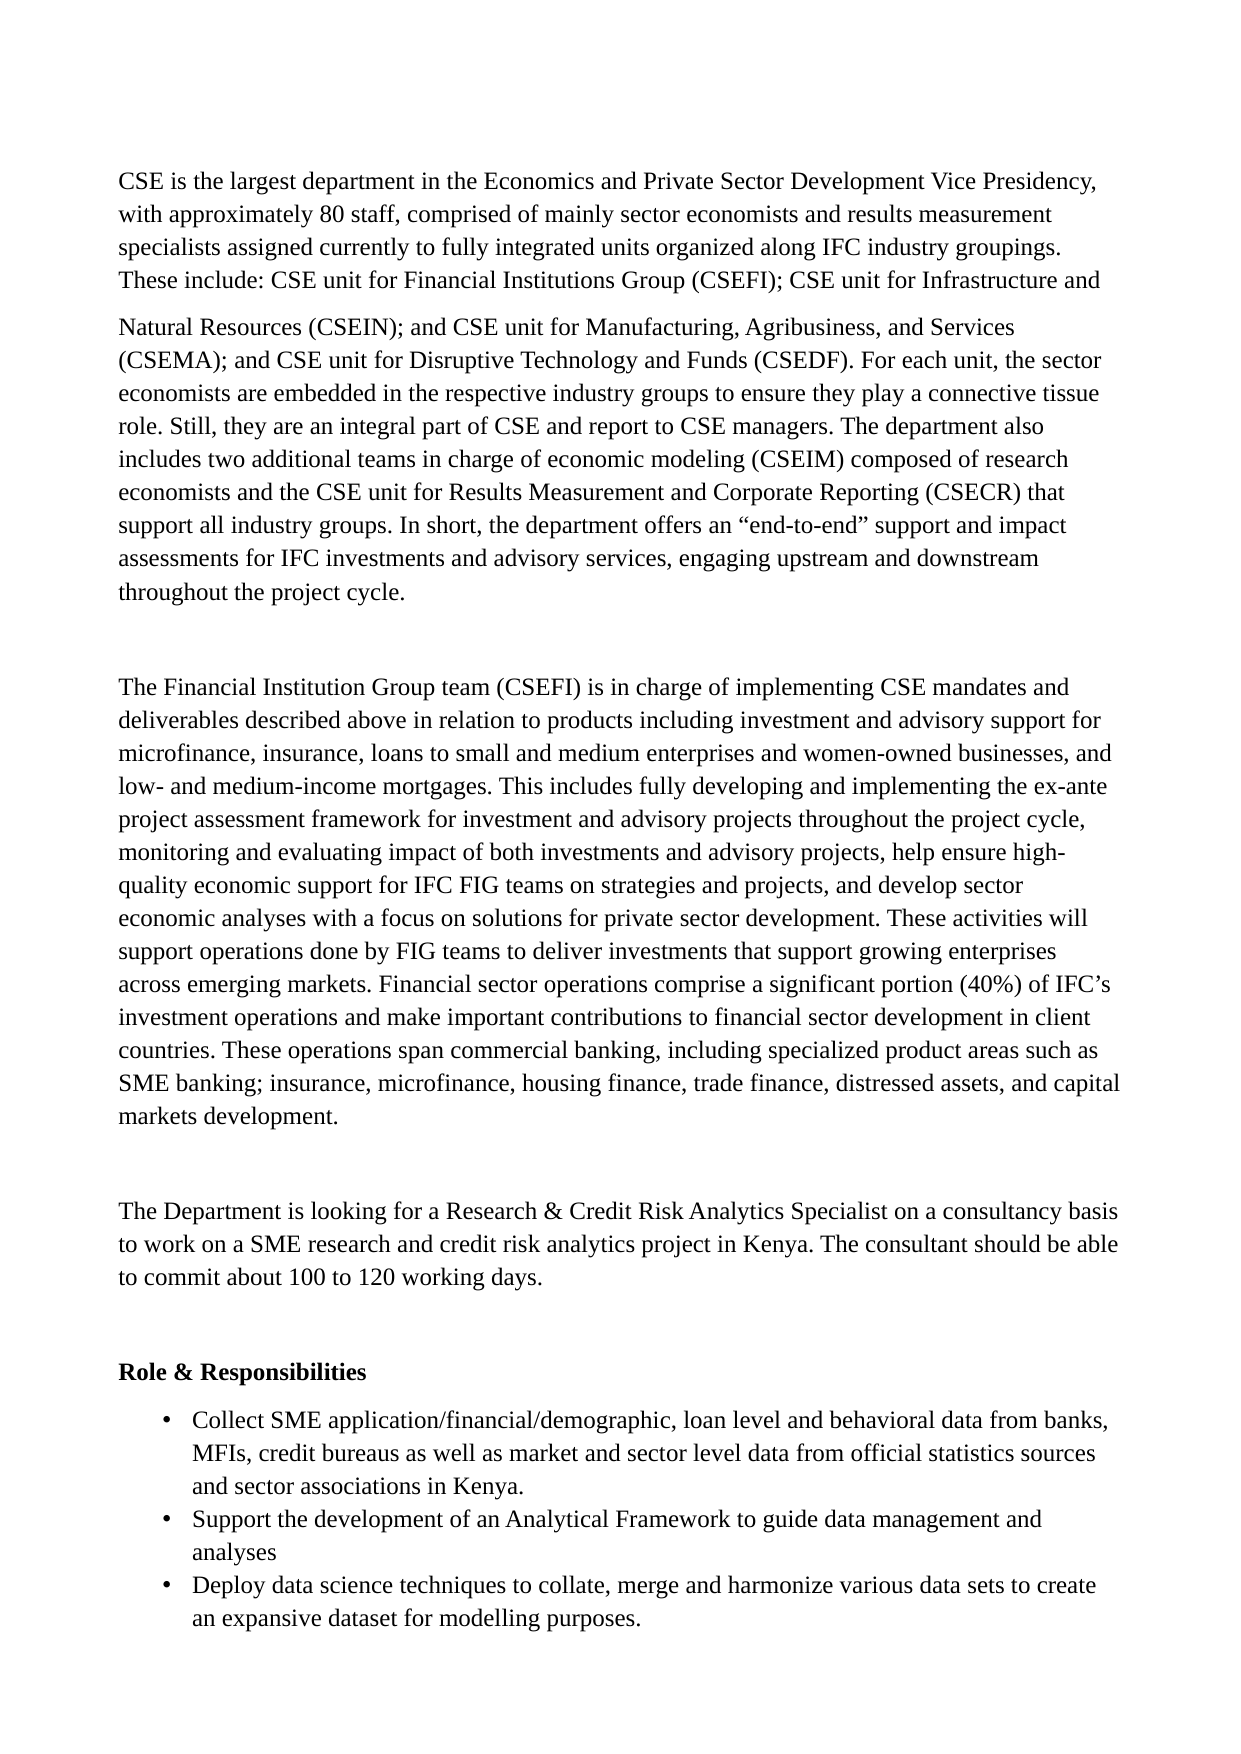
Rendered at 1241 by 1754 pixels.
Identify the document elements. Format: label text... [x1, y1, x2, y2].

text Role & Responsibilities [118, 1357, 1122, 1386]
list Deploy data science techniques to collate, merge and harmonize various data sets to create an expansive dataset for modelling purposes. [162, 1570, 1122, 1632]
list Support the development of an Analytical Framework to guide data management and analyses [162, 1504, 1122, 1566]
text Natural Resources (CSEIN); and CSE unit for Manufacturing, Agribusiness, and Services (CSEMA); and CSE unit for Disruptive Technology and Funds (CSEDF). For each unit, the sector economists are embedded in the respective industry groups to ensure they play a connective tissue role. Still, they are an integral part of CSE and report to CSE managers. The department also includes two additional teams in charge of economic modeling (CSEIM) composed of research economists and the CSE unit for Results Measurement and Corporate Reporting (CSECR) that support all industry groups. In short, the department offers an “end-to-end” support and impact assessments for IFC investments and advisory services, engaging upstream and downstream throughout the project cycle. [118, 312, 1122, 605]
text The Department is looking for a Research & Credit Risk Analytics Specialist on a consultancy basis to work on a SME research and credit risk analytics project in Kenya. The consultant should be able to commit about 100 to 120 working days. [118, 1196, 1122, 1291]
text The Financial Institution Group team (CSEFI) is in charge of implementing CSE mandates and deliverables described above in relation to products including investment and advisory support for microfinance, insurance, loans to small and medium enterprises and women-owned businesses, and low- and medium-income mortgages. This includes fully developing and implementing the ex-ante project assessment framework for investment and advisory projects throughout the project cycle, monitoring and evaluating impact of both investments and advisory projects, help ensure high-quality economic support for IFC FIG teams on strategies and projects, and develop sector economic analyses with a focus on solutions for private sector development. These activities will support operations done by FIG teams to deliver investments that support growing enterprises across emerging markets. Financial sector operations comprise a significant portion (40%) of IFC’s investment operations and make important contributions to financial sector development in client countries. These operations span commercial banking, including specialized product areas such as SME banking; insurance, microfinance, housing finance, trade finance, distressed assets, and capital markets development. [118, 672, 1122, 1130]
list Collect SME application/financial/demographic, loan level and behavioral data from banks, MFIs, credit bureaus as well as market and sector level data from official statistics sources and sector associations in Kenya. [162, 1405, 1122, 1500]
text CSE is the largest department in the Economics and Private Sector Development Vice Presidency, with approximately 80 staff, comprised of mainly sector economists and results measurement specialists assigned currently to fully integrated units organized along IFC industry groupings. These include: CSE unit for Financial Institutions Group (CSEFI); CSE unit for Infrastructure and [118, 166, 1122, 293]
